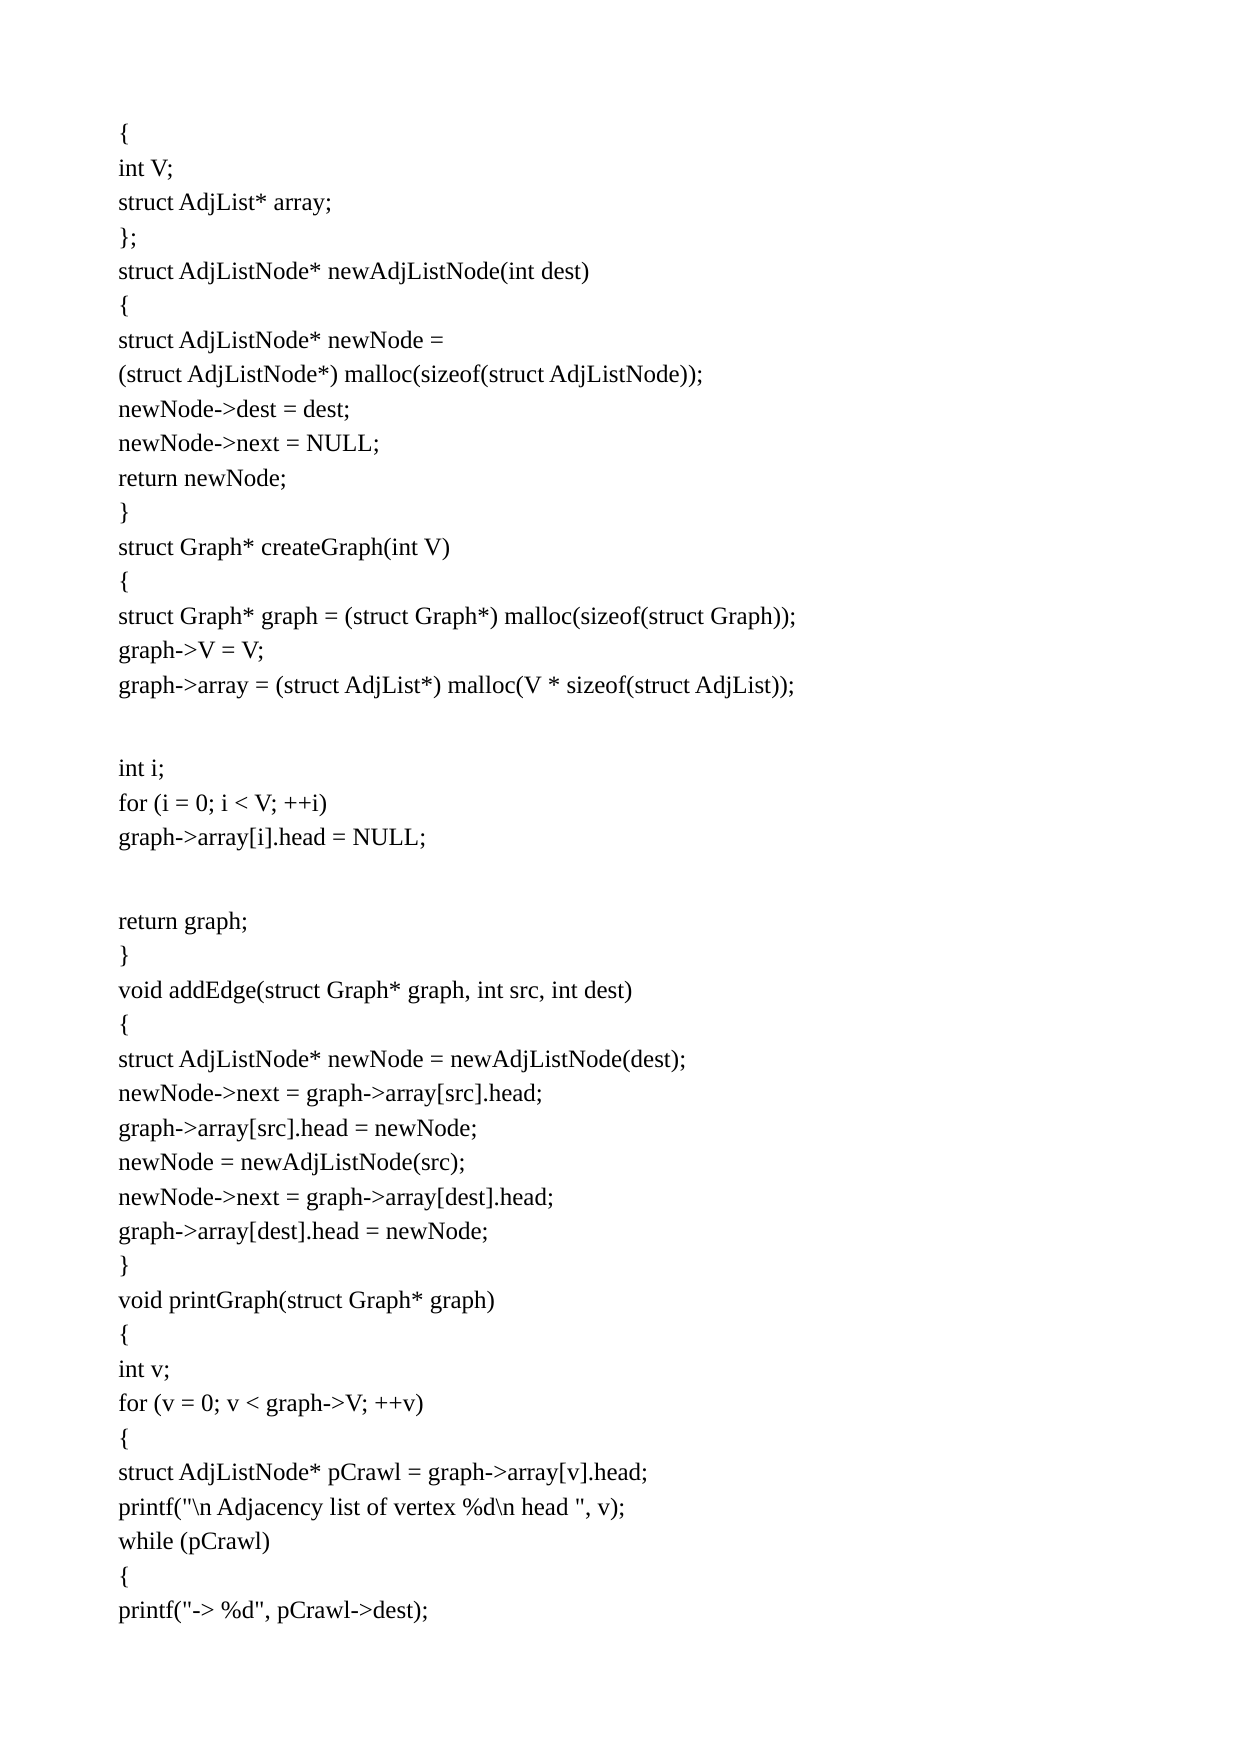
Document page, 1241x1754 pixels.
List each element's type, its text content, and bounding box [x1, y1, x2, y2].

text { [118, 291, 1122, 319]
text struct AdjListNode* pCrawl = graph->array[v].head; [118, 1457, 1122, 1486]
text struct AdjListNode* newNode = newAdjListNode(dest); [118, 1044, 1122, 1072]
text { [118, 566, 1122, 595]
text graph->array[dest].head = newNode; [118, 1216, 1122, 1245]
text } [118, 940, 1122, 969]
text { [118, 1561, 1122, 1590]
text graph->V = V; [118, 635, 1122, 664]
text for (v = 0; v < graph->V; ++v) [118, 1388, 1122, 1417]
text printf("-> %d", pCrawl->dest); [118, 1595, 1122, 1624]
text } [118, 497, 1122, 526]
text newNode = newAdjListNode(src); [118, 1147, 1122, 1176]
text while (pCrawl) [118, 1526, 1122, 1555]
text { [118, 118, 1122, 147]
text newNode->next = NULL; [118, 428, 1122, 457]
text struct AdjListNode* newNode = [118, 325, 1122, 354]
text newNode->next = graph->array[src].head; [118, 1078, 1122, 1107]
text { [118, 1319, 1122, 1348]
text (struct AdjListNode*) malloc(sizeof(struct AdjListNode)); [118, 359, 1122, 388]
text printf("\n Adjacency list of vertex %d\n head ", v); [118, 1492, 1122, 1521]
text int V; [118, 153, 1122, 181]
text struct AdjListNode* newAdjListNode(int dest) [118, 256, 1122, 285]
text return newNode; [118, 463, 1122, 492]
text graph->array[src].head = newNode; [118, 1113, 1122, 1141]
text newNode->dest = dest; [118, 394, 1122, 423]
text } [118, 1251, 1122, 1279]
text }; [118, 222, 1122, 250]
text int v; [118, 1354, 1122, 1383]
text newNode->next = graph->array[dest].head; [118, 1182, 1122, 1210]
text { [118, 1423, 1122, 1452]
text return graph; [118, 906, 1122, 934]
text void printGraph(struct Graph* graph) [118, 1285, 1122, 1314]
text void addEdge(struct Graph* graph, int src, int dest) [118, 975, 1122, 1003]
text int i; [118, 753, 1122, 782]
text struct AdjList* array; [118, 187, 1122, 216]
text for (i = 0; i < V; ++i) [118, 788, 1122, 817]
text { [118, 1009, 1122, 1038]
text graph->array[i].head = NULL; [118, 822, 1122, 851]
text struct Graph* createGraph(int V) [118, 532, 1122, 561]
text graph->array = (struct AdjList*) malloc(V * sizeof(struct AdjList)); [118, 670, 1122, 698]
text struct Graph* graph = (struct Graph*) malloc(sizeof(struct Graph)); [118, 601, 1122, 629]
